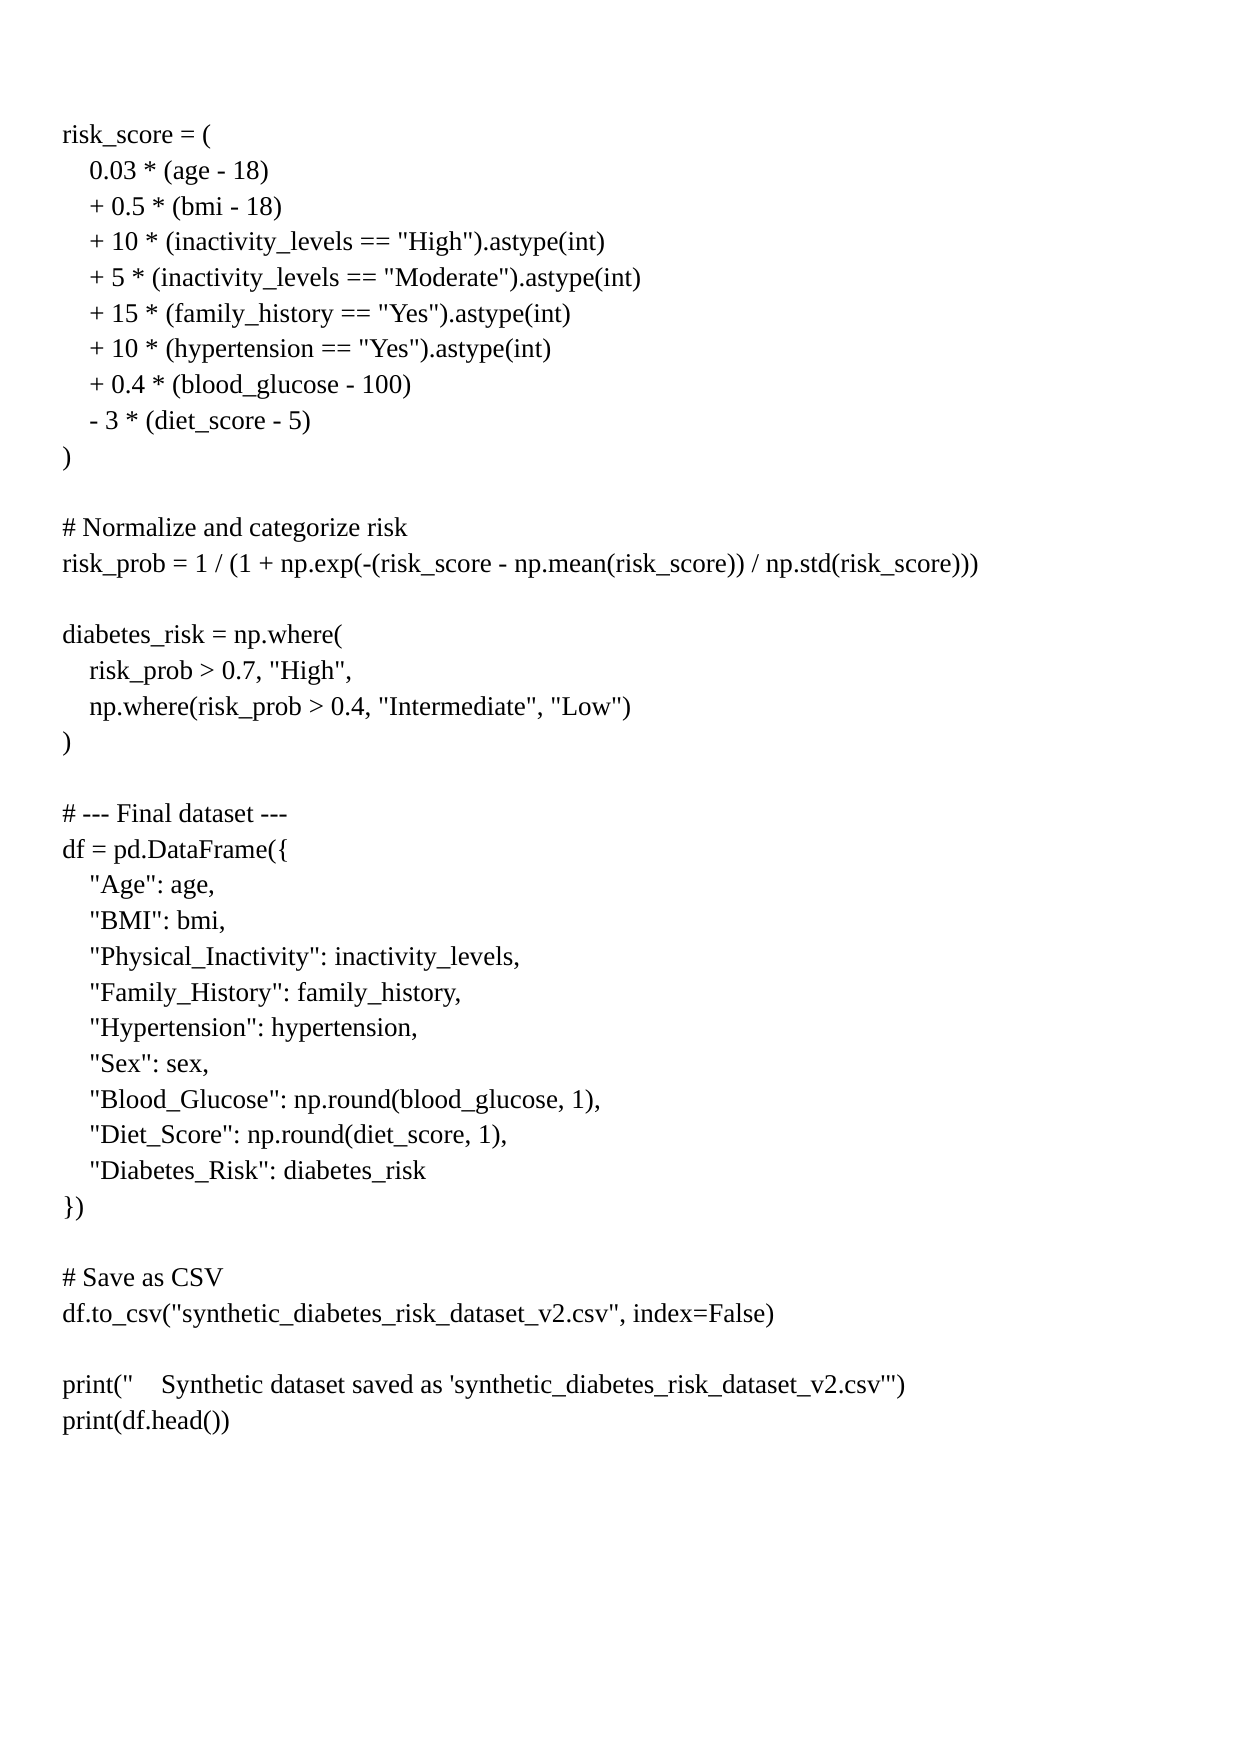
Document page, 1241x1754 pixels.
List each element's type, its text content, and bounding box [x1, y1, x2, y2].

text # Normalize and categorize risk [62, 511, 1178, 542]
text risk_prob > 0.7, "High", [62, 654, 1178, 685]
text "Family_History": family_history, [62, 976, 1178, 1007]
text + 10 * (inactivity_levels == "High").astype(int) [62, 225, 1178, 256]
text diabetes_risk = np.where( [62, 618, 1178, 649]
text + 0.5 * (bmi - 18) [62, 189, 1178, 221]
text print("✅ Synthetic dataset saved as 'synthetic_diabetes_risk_dataset_v2.csv'") [62, 1369, 1178, 1400]
text # Save as CSV [62, 1261, 1178, 1293]
text "Diet_Score": np.round(diet_score, 1), [62, 1118, 1178, 1150]
text + 15 * (family_history == "Yes").astype(int) [62, 297, 1178, 328]
text np.where(risk_prob > 0.4, "Intermediate", "Low") [62, 690, 1178, 721]
text + 5 * (inactivity_levels == "Moderate").astype(int) [62, 261, 1178, 292]
text "BMI": bmi, [62, 904, 1178, 935]
text "Diabetes_Risk": diabetes_risk [62, 1154, 1178, 1185]
text "Physical_Inactivity": inactivity_levels, [62, 940, 1178, 971]
text "Blood_Glucose": np.round(blood_glucose, 1), [62, 1083, 1178, 1114]
text "Hypertension": hypertension, [62, 1011, 1178, 1042]
text - 3 * (diet_score - 5) [62, 404, 1178, 435]
text risk_score = ( [62, 118, 1178, 149]
text risk_prob = 1 / (1 + np.exp(-(risk_score - np.mean(risk_score)) / np.std(risk_score))) [62, 547, 1178, 578]
text # --- Final dataset --- [62, 797, 1178, 828]
text ) [62, 440, 1178, 471]
text 0.03 * (age - 18) [62, 154, 1178, 185]
text print(df.head()) [62, 1404, 1178, 1436]
text "Sex": sex, [62, 1047, 1178, 1078]
text + 0.4 * (blood_glucose - 100) [62, 368, 1178, 399]
text ) [62, 726, 1178, 757]
text df.to_csv("synthetic_diabetes_risk_dataset_v2.csv", index=False) [62, 1297, 1178, 1328]
text "Age": age, [62, 868, 1178, 899]
text df = pd.DataFrame({ [62, 833, 1178, 864]
text + 10 * (hypertension == "Yes").astype(int) [62, 332, 1178, 364]
text }) [62, 1190, 1178, 1221]
